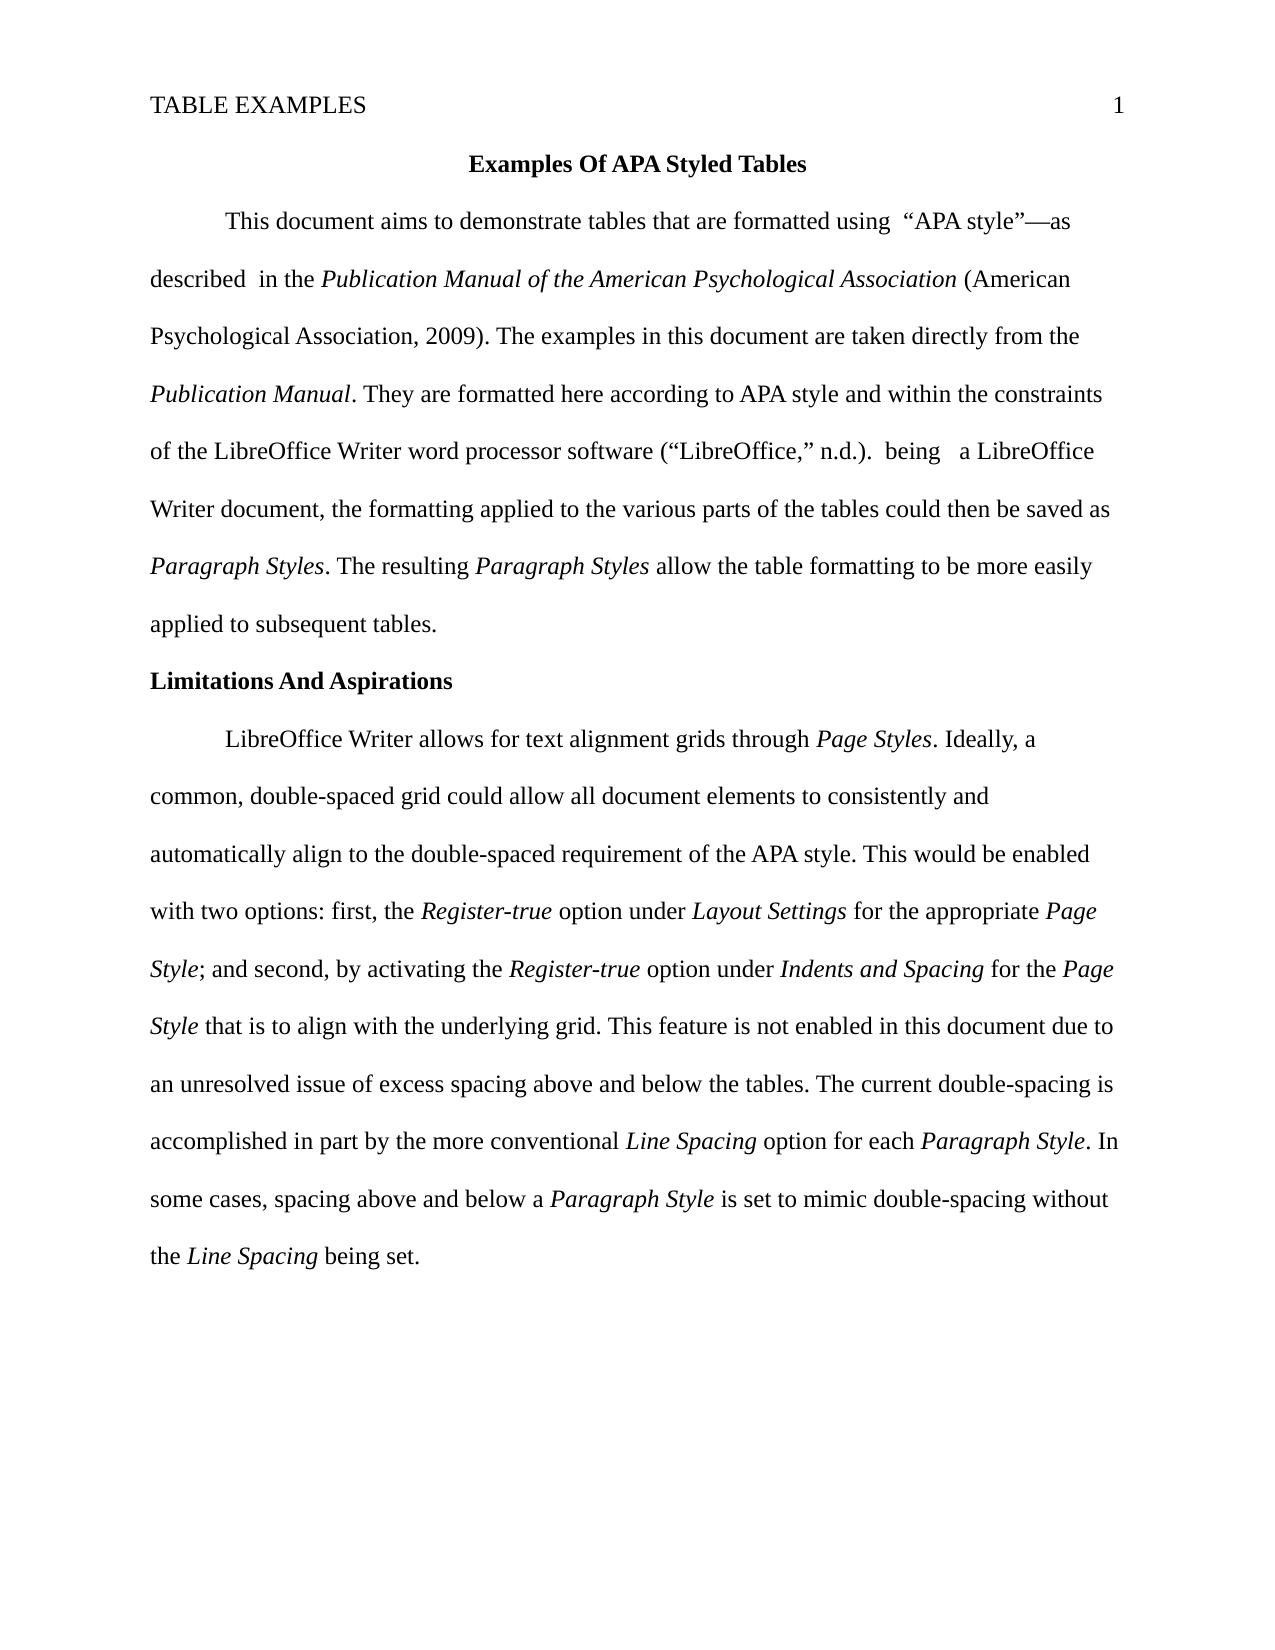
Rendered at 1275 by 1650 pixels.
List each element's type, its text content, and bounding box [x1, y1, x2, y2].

text LibreOffice Writer allows for text alignment grids through Page Styles. Ideally, a common, double-spaced grid could allow all document elements to consistently and automatically align to the double-spaced requirement of the APA style. This would be enabled with two options: first, the Register-true option under Layout Settings for the appropriate Page Style; and second, by activating the Register-true option under Indents and Spacing for the Page Style that is to align with the underlying grid. This feature is not enabled in this document due to an unresolved issue of excess spacing above and below the tables. The current double-spacing is accomplished in part by the more conventional Line Spacing option for each Paragraph Style. In some cases, spacing above and below a Paragraph Style is set to mimic double-spacing without the Line Spacing being set. [150, 724, 1125, 1270]
subtitle Limitations and Aspirations [150, 666, 1125, 695]
text This document aims to demonstrate tables that are formatted using “APA style”—as described in the Publication Manual of the American Psychological Association (American Psychological Association, 2009). The examples in this document are taken directly from the Publication Manual. They are formatted here according to APA style and within the constraints of the LibreOffice Writer word processor software (“LibreOffice,” n.d.). being a LibreOffice Writer document, the formatting applied to the various parts of the tables could then be saved as Paragraph Styles. The resulting Paragraph Styles allow the table formatting to be more easily applied to subsequent tables. [150, 206, 1125, 638]
subtitle Examples of APA Styled Tables [150, 149, 1125, 178]
